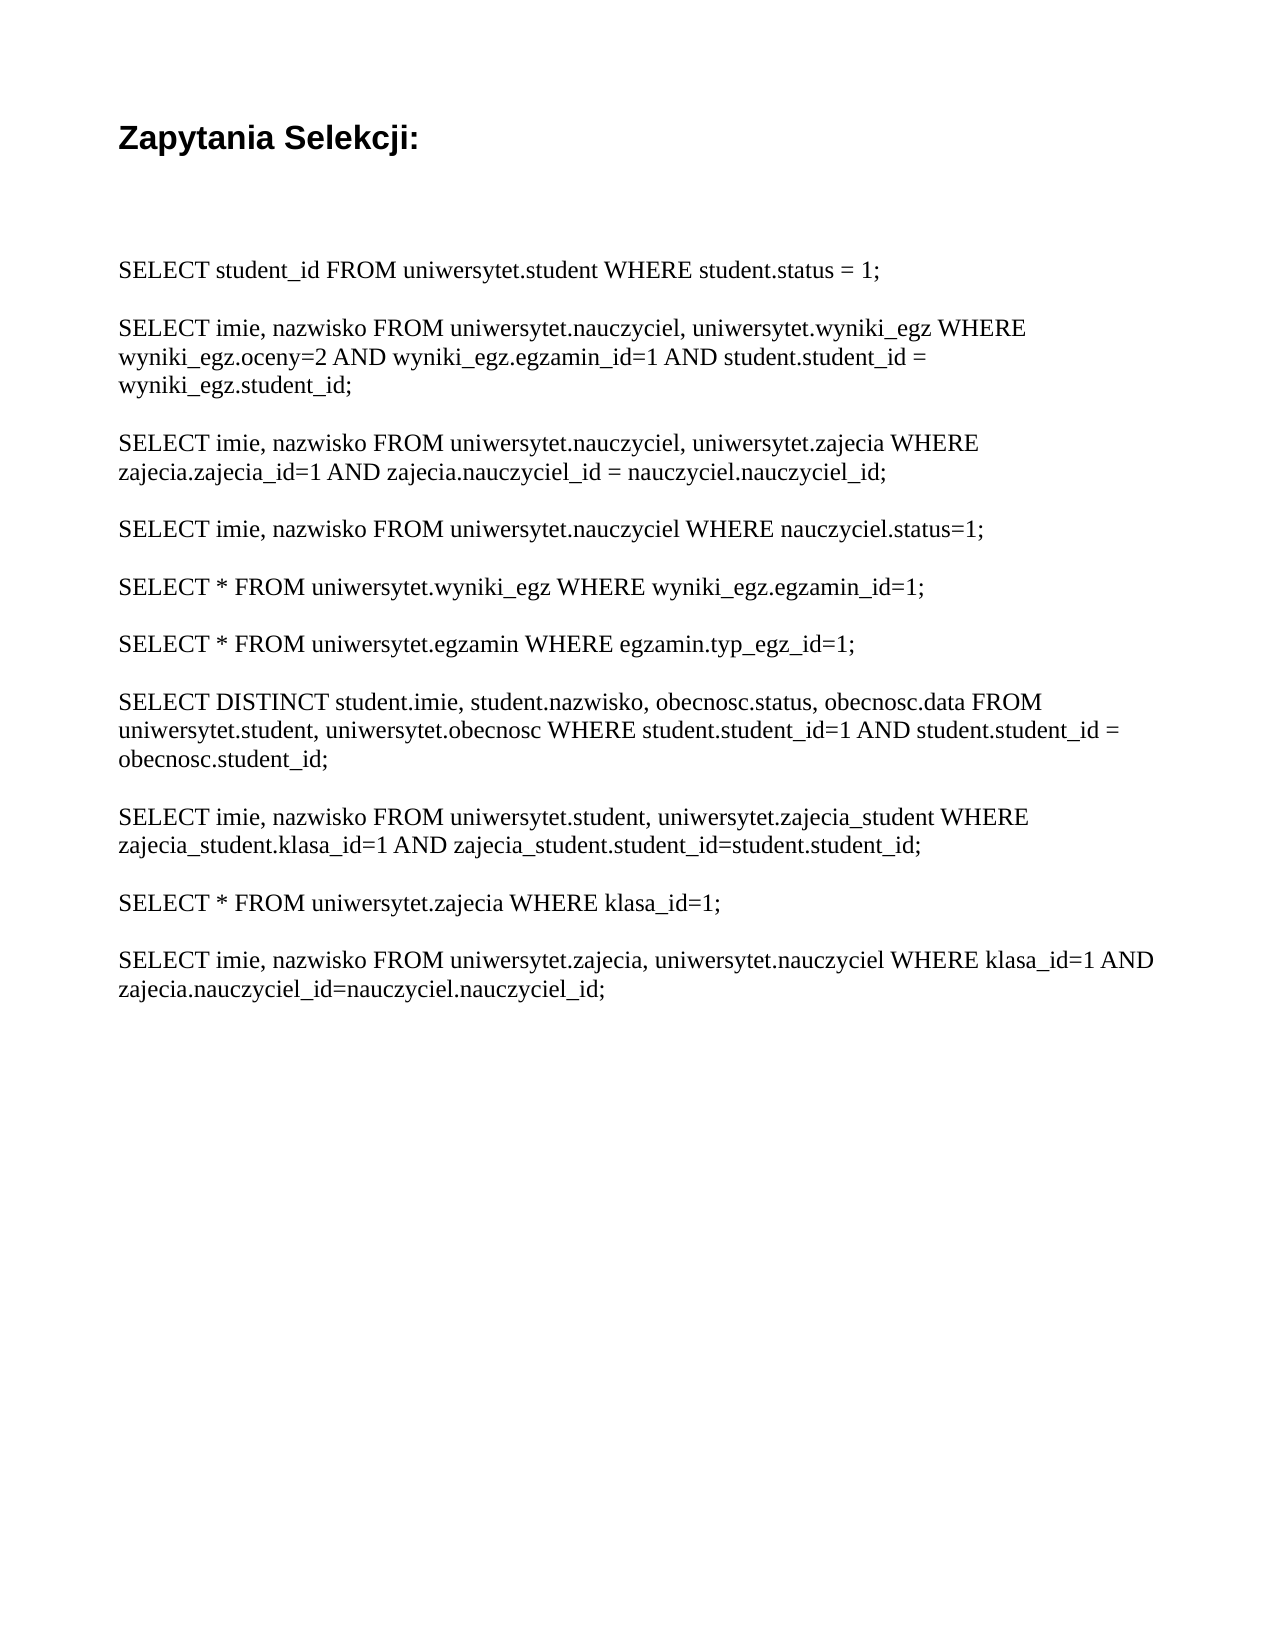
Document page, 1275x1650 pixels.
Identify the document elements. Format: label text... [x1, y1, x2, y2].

text SELECT DISTINCT student.imie, student.nazwisko, obecnosc.status, obecnosc.data FROM [118, 687, 1157, 716]
text SELECT imie, nazwisko FROM uniwersytet.student, uniwersytet.zajecia_student WHERE zajecia_student.klasa_id=1 AND zajecia_student.student_id=student.student_id; [118, 802, 1157, 859]
text SELECT * FROM uniwersytet.egzamin WHERE egzamin.typ_egz_id=1; [118, 629, 1157, 658]
text SELECT imie, nazwisko FROM uniwersytet.nauczyciel, uniwersytet.zajecia WHERE zajecia.zajecia_id=1 AND zajecia.nauczyciel_id = nauczyciel.nauczyciel_id; [118, 428, 1157, 486]
text SELECT imie, nazwisko FROM uniwersytet.nauczyciel WHERE nauczyciel.status=1; [118, 514, 1157, 543]
text SELECT * FROM uniwersytet.wyniki_egz WHERE wyniki_egz.egzamin_id=1; [118, 572, 1157, 601]
text SELECT student_id FROM uniwersytet.student WHERE student.status = 1; [118, 256, 1157, 284]
text SELECT * FROM uniwersytet.zajecia WHERE klasa_id=1; [118, 888, 1157, 917]
subtitle Zapytania Selekcji: [118, 118, 1157, 157]
text SELECT imie, nazwisko FROM uniwersytet.nauczyciel, uniwersytet.wyniki_egz WHERE wyniki_egz.oceny=2 AND wyniki_egz.egzamin_id=1 AND student.student_id = wyniki_egz.student_id; [118, 313, 1157, 399]
text SELECT imie, nazwisko FROM uniwersytet.zajecia, uniwersytet.nauczyciel WHERE klasa_id=1 AND zajecia.nauczyciel_id=nauczyciel.nauczyciel_id; [118, 946, 1157, 1003]
text uniwersytet.student, uniwersytet.obecnosc WHERE student.student_id=1 AND student.student_id = obecnosc.student_id; [118, 716, 1157, 773]
